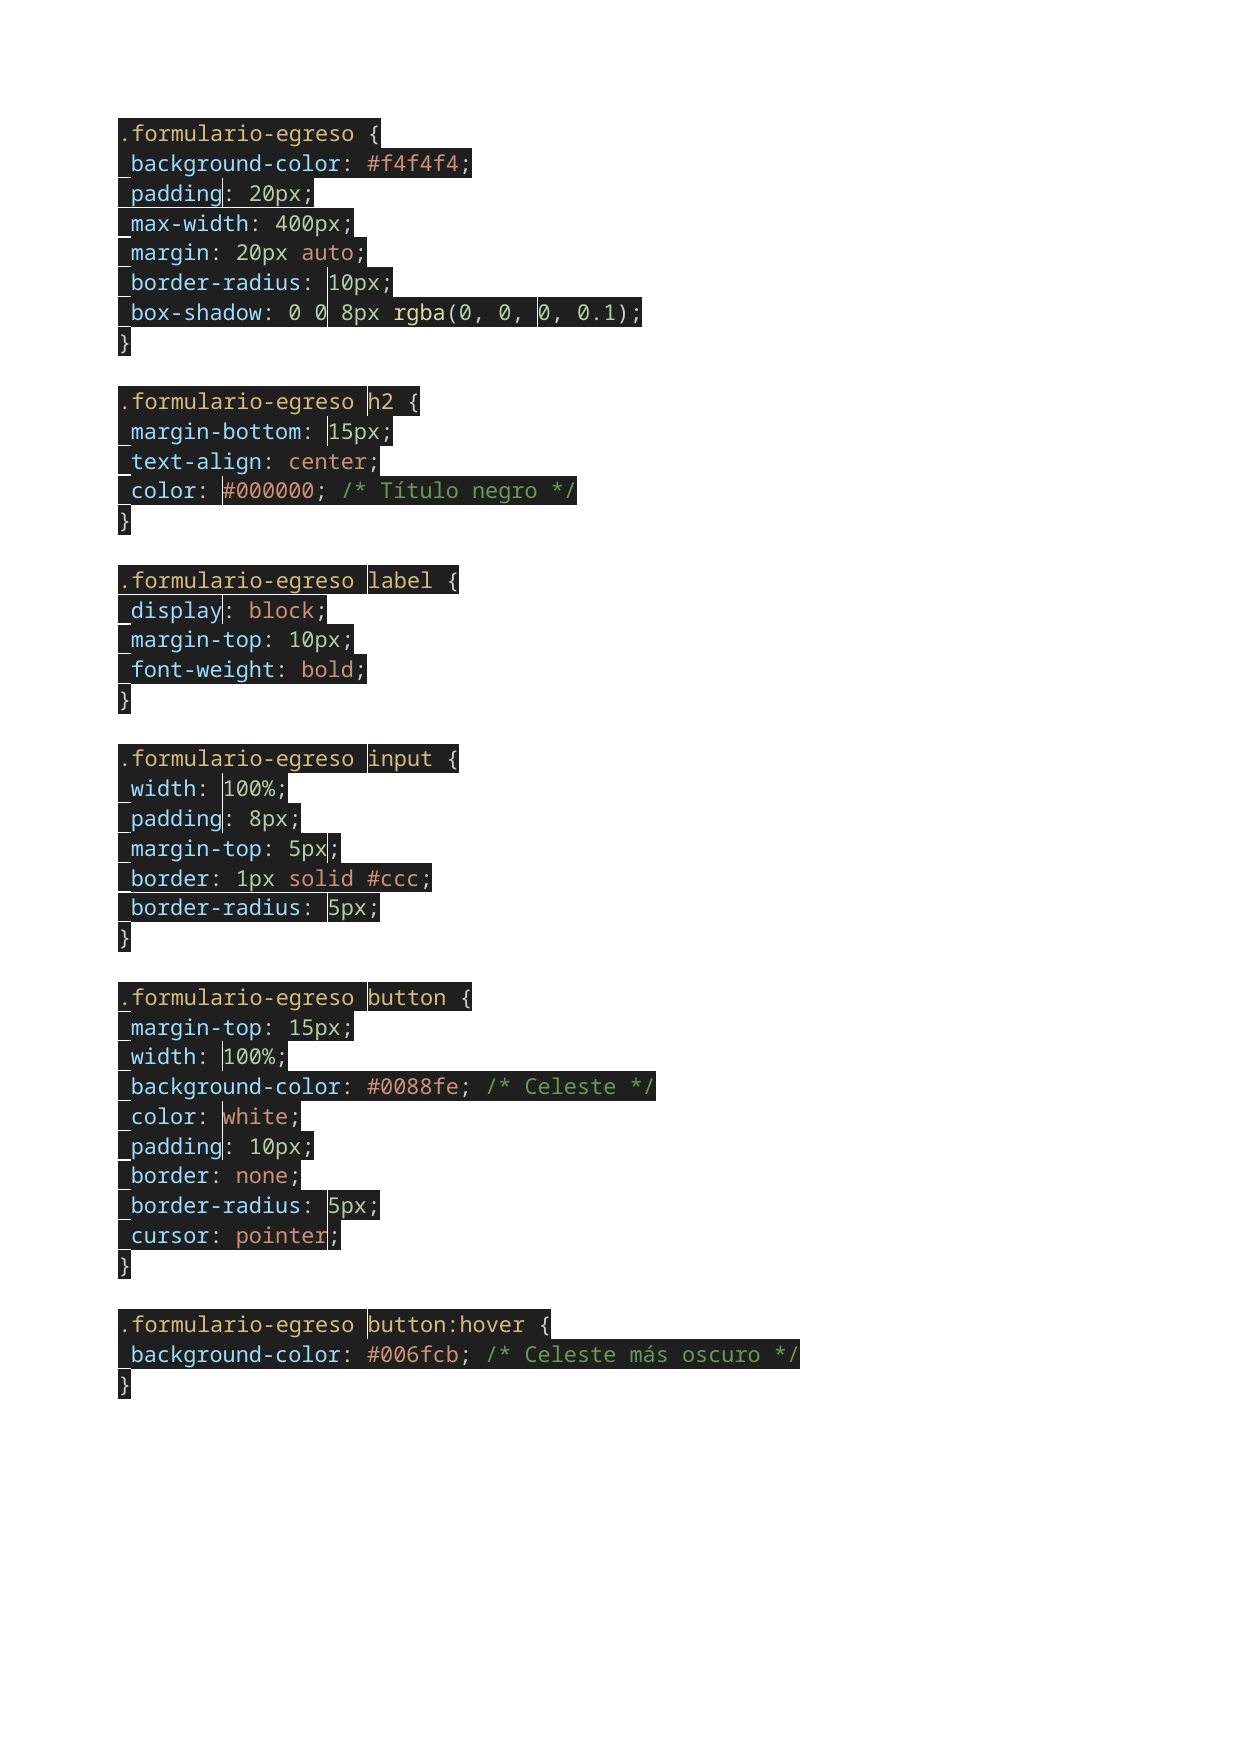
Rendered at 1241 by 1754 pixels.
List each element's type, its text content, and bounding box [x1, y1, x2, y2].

text color: #000000; /* Título negro */ [118, 476, 1122, 505]
text .formulario-egreso button { [118, 982, 1122, 1011]
text border: none; [118, 1160, 1122, 1190]
text } [118, 505, 1122, 535]
text padding: 20px; [118, 178, 1122, 207]
text max-width: 400px; [118, 207, 1122, 237]
text text-align: center; [118, 446, 1122, 476]
text margin-top: 15px; [118, 1011, 1122, 1041]
text background-color: #006fcb; /* Celeste más oscuro */ [118, 1339, 1122, 1369]
text } [118, 684, 1122, 714]
text .formulario-egreso h2 { [118, 386, 1122, 416]
text background-color: #0088fe; /* Celeste */ [118, 1071, 1122, 1101]
text } [118, 922, 1122, 952]
text .formulario-egreso button:hover { [118, 1309, 1122, 1339]
text margin: 20px auto; [118, 237, 1122, 267]
text } [118, 1250, 1122, 1279]
text .formulario-egreso label { [118, 565, 1122, 594]
text border-radius: 5px; [118, 892, 1122, 922]
text border-radius: 5px; [118, 1190, 1122, 1220]
text background-color: #f4f4f4; [118, 148, 1122, 178]
text border: 1px solid #ccc; [118, 863, 1122, 892]
text margin-top: 5px; [118, 833, 1122, 863]
text width: 100%; [118, 1041, 1122, 1071]
text width: 100%; [118, 773, 1122, 803]
text .formulario-egreso { [118, 118, 1122, 148]
text .formulario-egreso input { [118, 743, 1122, 773]
text display: block; [118, 594, 1122, 624]
text margin-bottom: 15px; [118, 416, 1122, 446]
text color: white; [118, 1101, 1122, 1131]
text padding: 8px; [118, 803, 1122, 833]
text border-radius: 10px; [118, 267, 1122, 297]
text cursor: pointer; [118, 1220, 1122, 1250]
text font-weight: bold; [118, 654, 1122, 684]
text padding: 10px; [118, 1131, 1122, 1160]
text box-shadow: 0 0 8px rgba(0, 0, 0, 0.1); [118, 297, 1122, 327]
text } [118, 327, 1122, 356]
text margin-top: 10px; [118, 624, 1122, 654]
text } [118, 1369, 1122, 1399]
